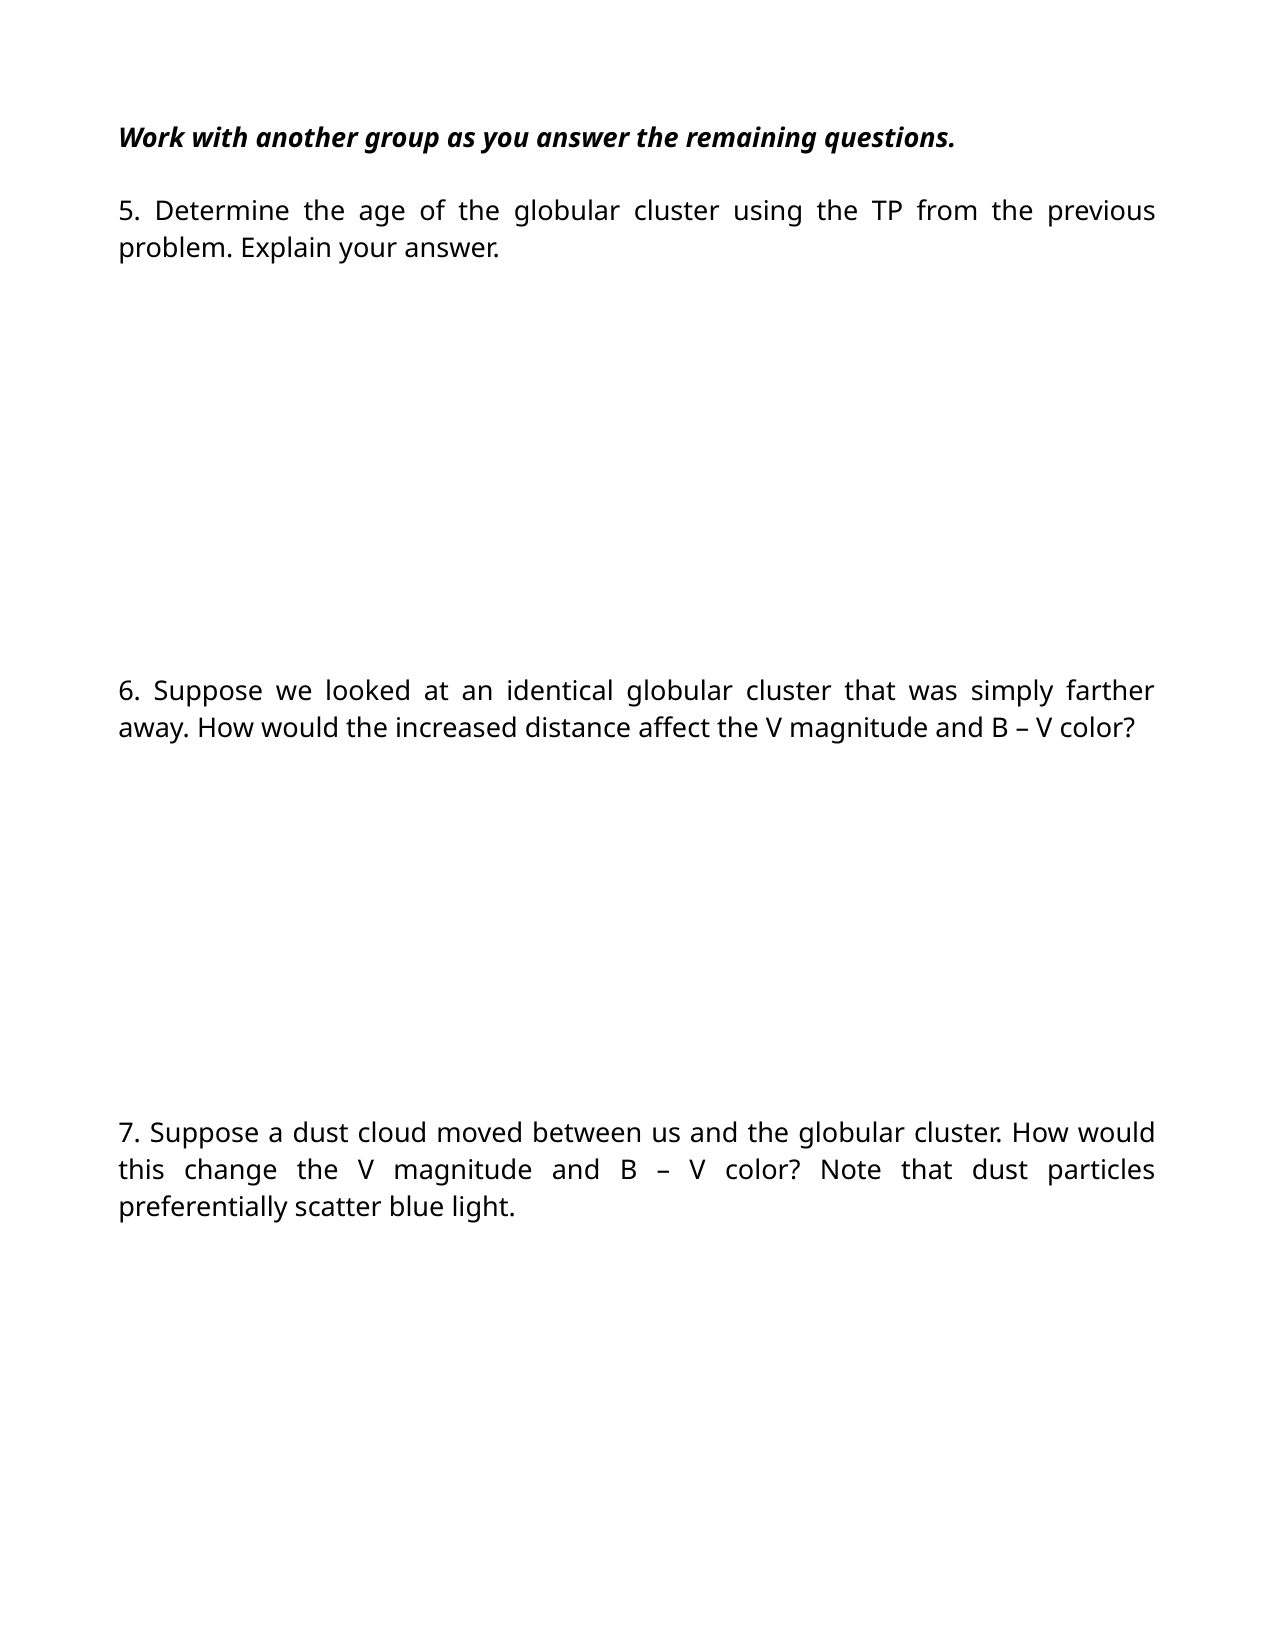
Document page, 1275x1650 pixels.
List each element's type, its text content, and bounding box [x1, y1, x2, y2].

text 7. Suppose a dust cloud moved between us and the globular cluster. How would this change the V magnitude and B – V color? Note that dust particles preferentially scatter blue light. [118, 1114, 1157, 1224]
text 6. Suppose we looked at an identical globular cluster that was simply farther away. How would the increased distance affect the V magnitude and B – V color? [118, 671, 1157, 745]
text 5. Determine the age of the globular cluster using the TP from the previous problem. Explain your answer. [118, 192, 1157, 266]
text Work with another group as you answer the remaining questions. [118, 118, 1157, 155]
